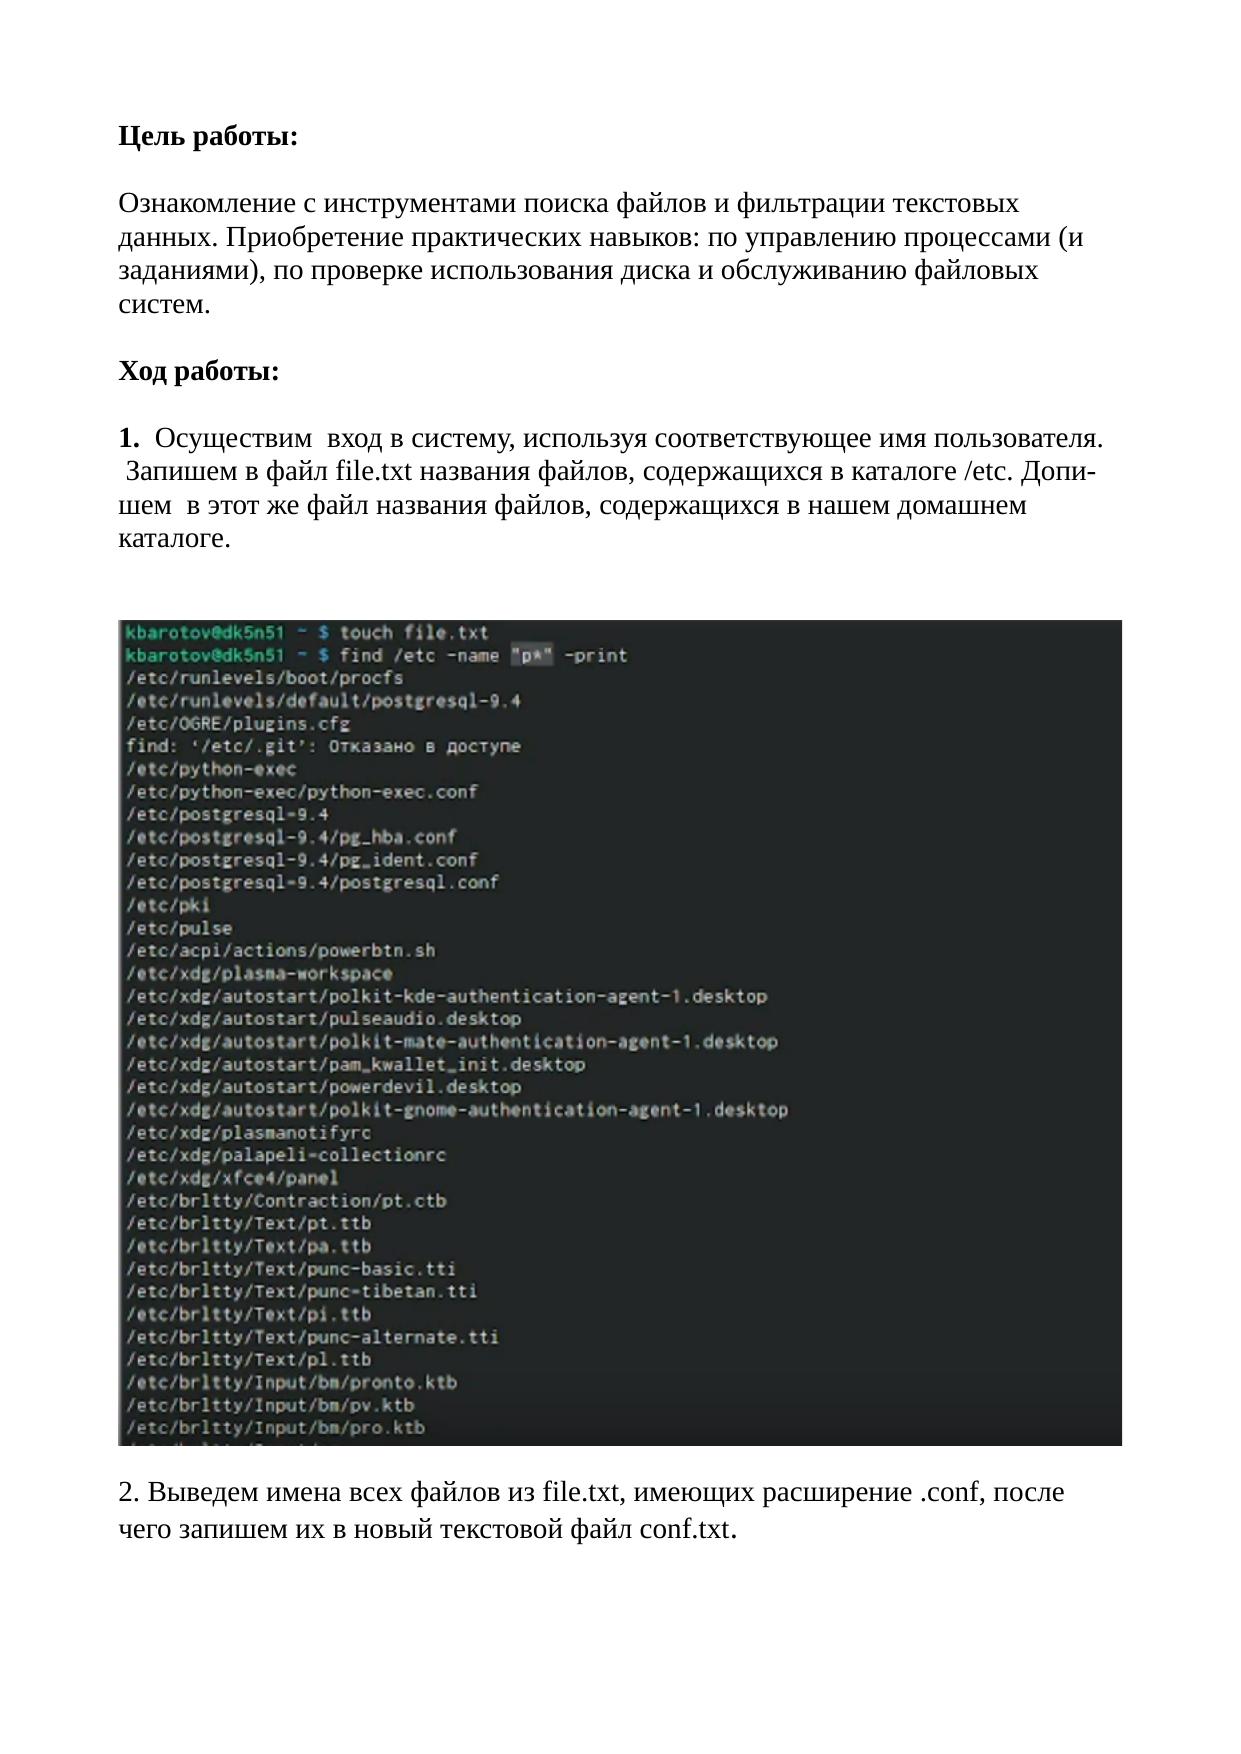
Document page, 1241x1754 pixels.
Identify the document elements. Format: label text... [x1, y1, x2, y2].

text Ход работы: [118, 353, 1122, 386]
text 2. Выведем имена всех файлов из file.txt, имеющих расширение .conf, после чего запишем их в новый текстовой файл conf.txt. [118, 1474, 1122, 1547]
text 1. Осуществим вход в систему, используя соответствующее имя пользователя. Запишем в файл file.txt названия файлов, содержащихся в каталоге /etc. Допи- шем в этот же файл названия файлов, содержащихся в нашем домашнем каталоге. [118, 420, 1122, 554]
text Ознакомление с инструментами поиска файлов и фильтрации текстовых данных. Приобретение практических навыков: по управлению процессами (и заданиями), по проверке использования диска и обслуживанию файловых систем. [118, 185, 1122, 319]
text Цель работы: [118, 118, 1122, 152]
